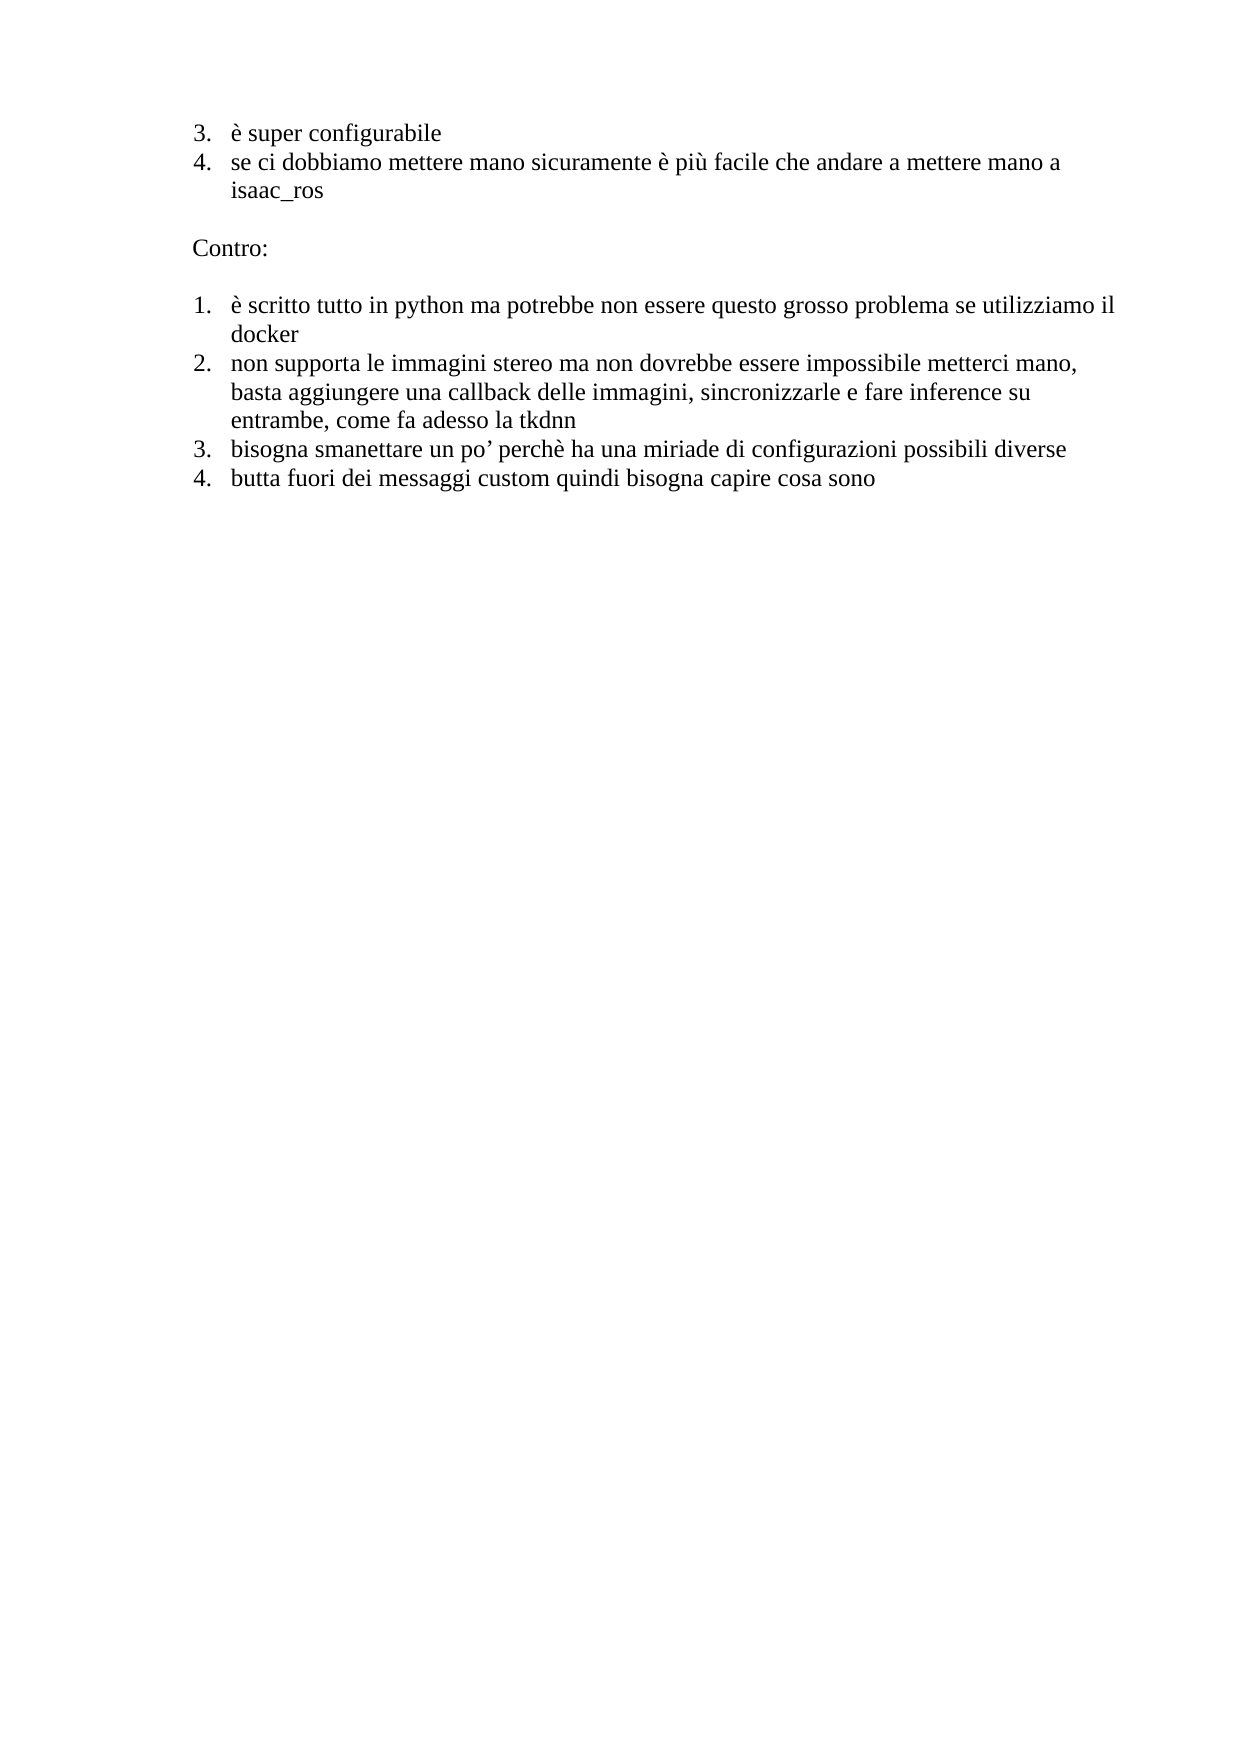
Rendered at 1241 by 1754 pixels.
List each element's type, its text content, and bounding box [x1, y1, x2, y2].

list se ci dobbiamo mettere mano sicuramente è più facile che andare a mettere mano a isaac_ros [193, 147, 1122, 204]
text Contro: [118, 233, 1122, 262]
list è scritto tutto in python ma potrebbe non essere questo grosso problema se utilizziamo il docker [193, 291, 1122, 348]
list non supporta le immagini stereo ma non dovrebbe essere impossibile metterci mano, basta aggiungere una callback delle immagini, sincronizzarle e fare inference su entrambe, come fa adesso la tkdnn [193, 348, 1122, 434]
list è super configurabile [193, 118, 1122, 147]
list bisogna smanettare un po’ perchè ha una miriade di configurazioni possibili diverse [193, 434, 1122, 463]
list butta fuori dei messaggi custom quindi bisogna capire cosa sono [193, 463, 1122, 492]
